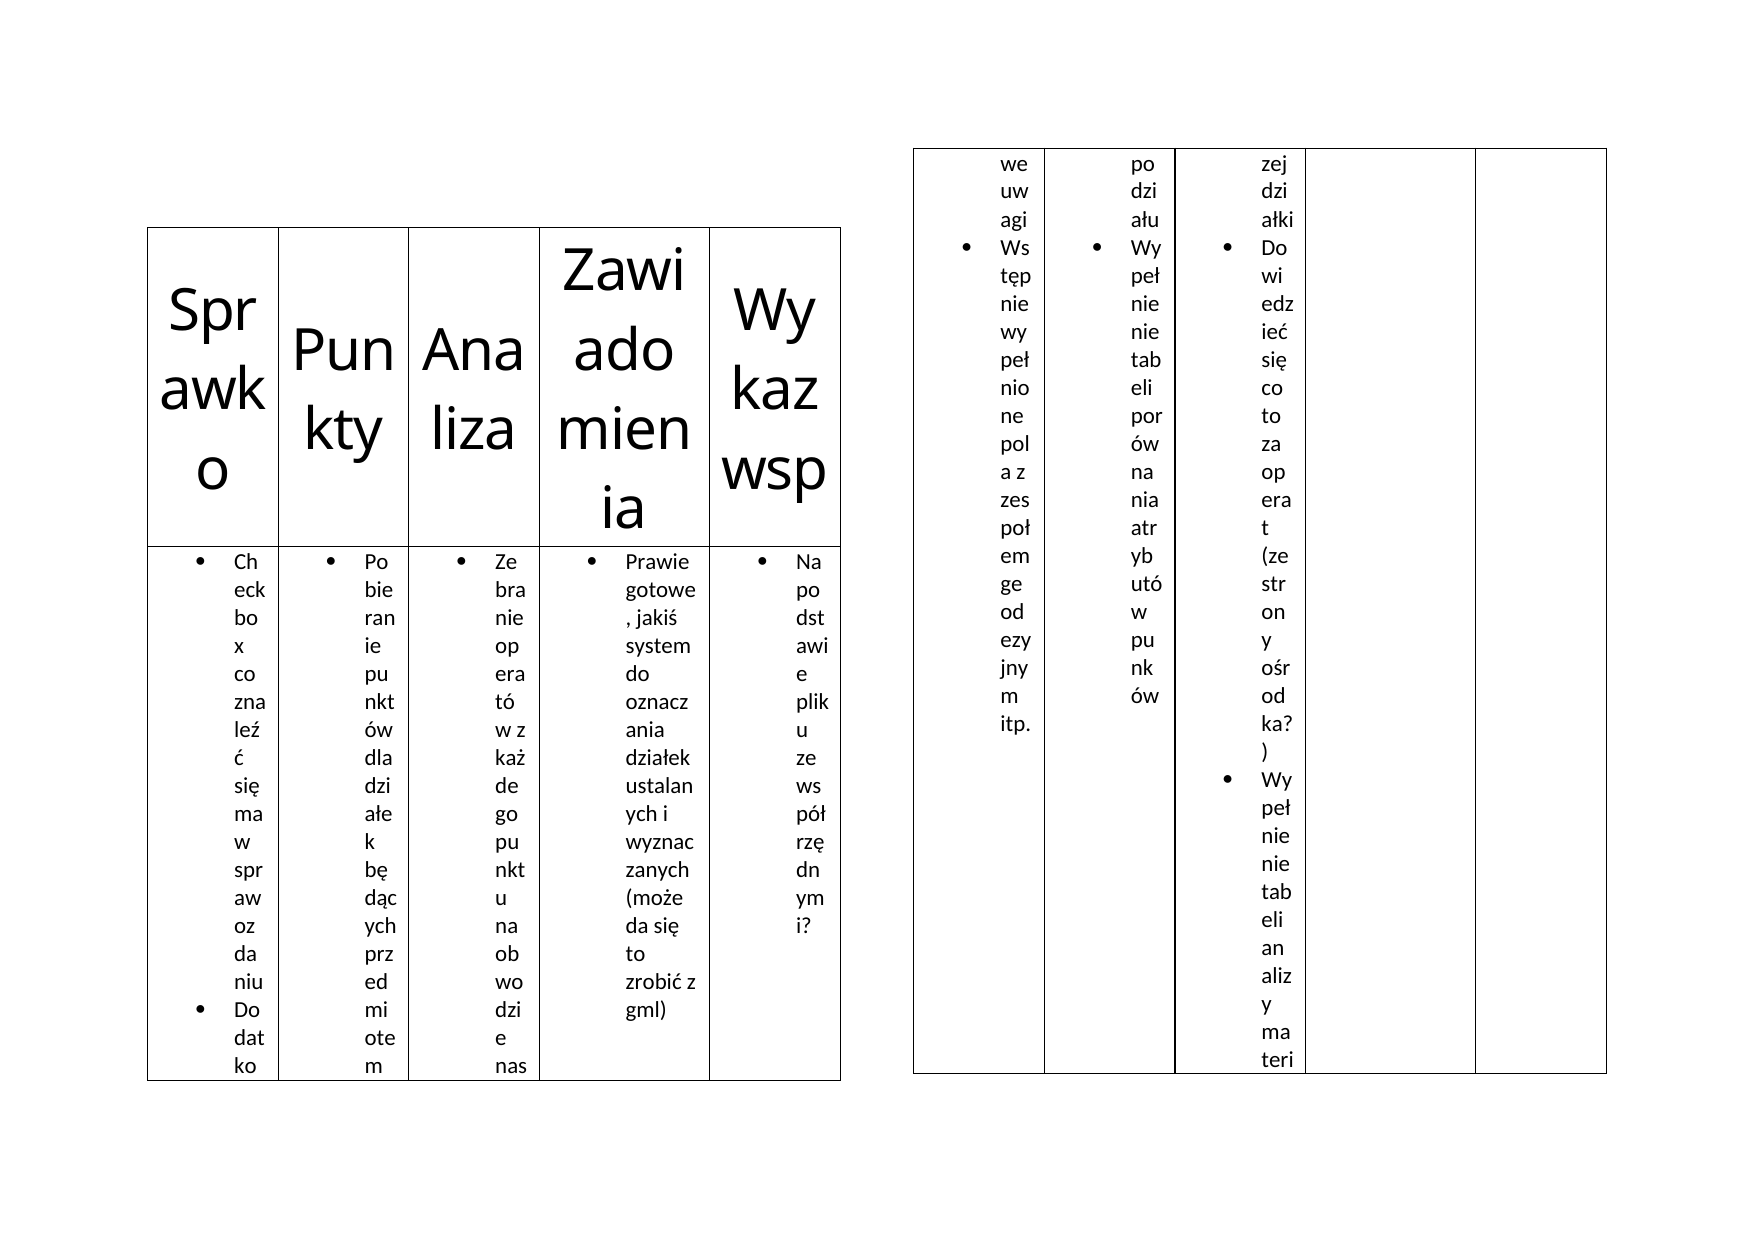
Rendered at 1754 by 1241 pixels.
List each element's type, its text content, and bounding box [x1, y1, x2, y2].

table_cell Pobieranie punktów dla działek będących przedmiotem podziału Wypełnienie tabeli porównania atrybutów punków [1045, 149, 1174, 1073]
table_header Punkty [279, 228, 408, 546]
table_cell Checkbox co znaleźć się ma w sprawozdaniu Dodatkowe uwagi Wstępnie wypełnione pola z zespołem geodezyjnym itp. [914, 149, 1044, 1073]
table_cell Zebranie operatów z każdego punktu na obwodzie naszej działki Dowiedzieć się co to za operat (ze strony ośrodka?) Wypełnienie tabeli analizy materiałów [409, 547, 539, 1079]
table_cell Na podstawie pliku ze współrzędnymi? [710, 547, 840, 1079]
table_header Zawiadomienia [540, 228, 709, 546]
table_cell Zebranie operatów z każdego punktu na obwodzie naszej działki Dowiedzieć się co to za operat (ze strony ośrodka?) Wypełnienie tabeli analizy materiałów [1176, 149, 1305, 1073]
table_cell Checkbox co znaleźć się ma w sprawozdaniu Dodatkowe uwagi Wstępnie wypełnione pola z zespołem geodezyjnym itp. [148, 547, 278, 1079]
table_header Analiza [409, 228, 539, 546]
table_cell [1306, 149, 1475, 1073]
table_header Wykaz wsp [710, 228, 840, 546]
table_cell Pobieranie punktów dla działek będących przedmiotem podziału Wypełnienie tabeli porównania atrybutów punków [279, 547, 408, 1079]
table_header Sprawko [148, 228, 278, 546]
table_cell [1476, 149, 1606, 1073]
table_cell Prawie gotowe, jakiś system do oznaczania działek ustalanych i wyznaczanych (może da się to zrobić z gml) [540, 547, 709, 1079]
